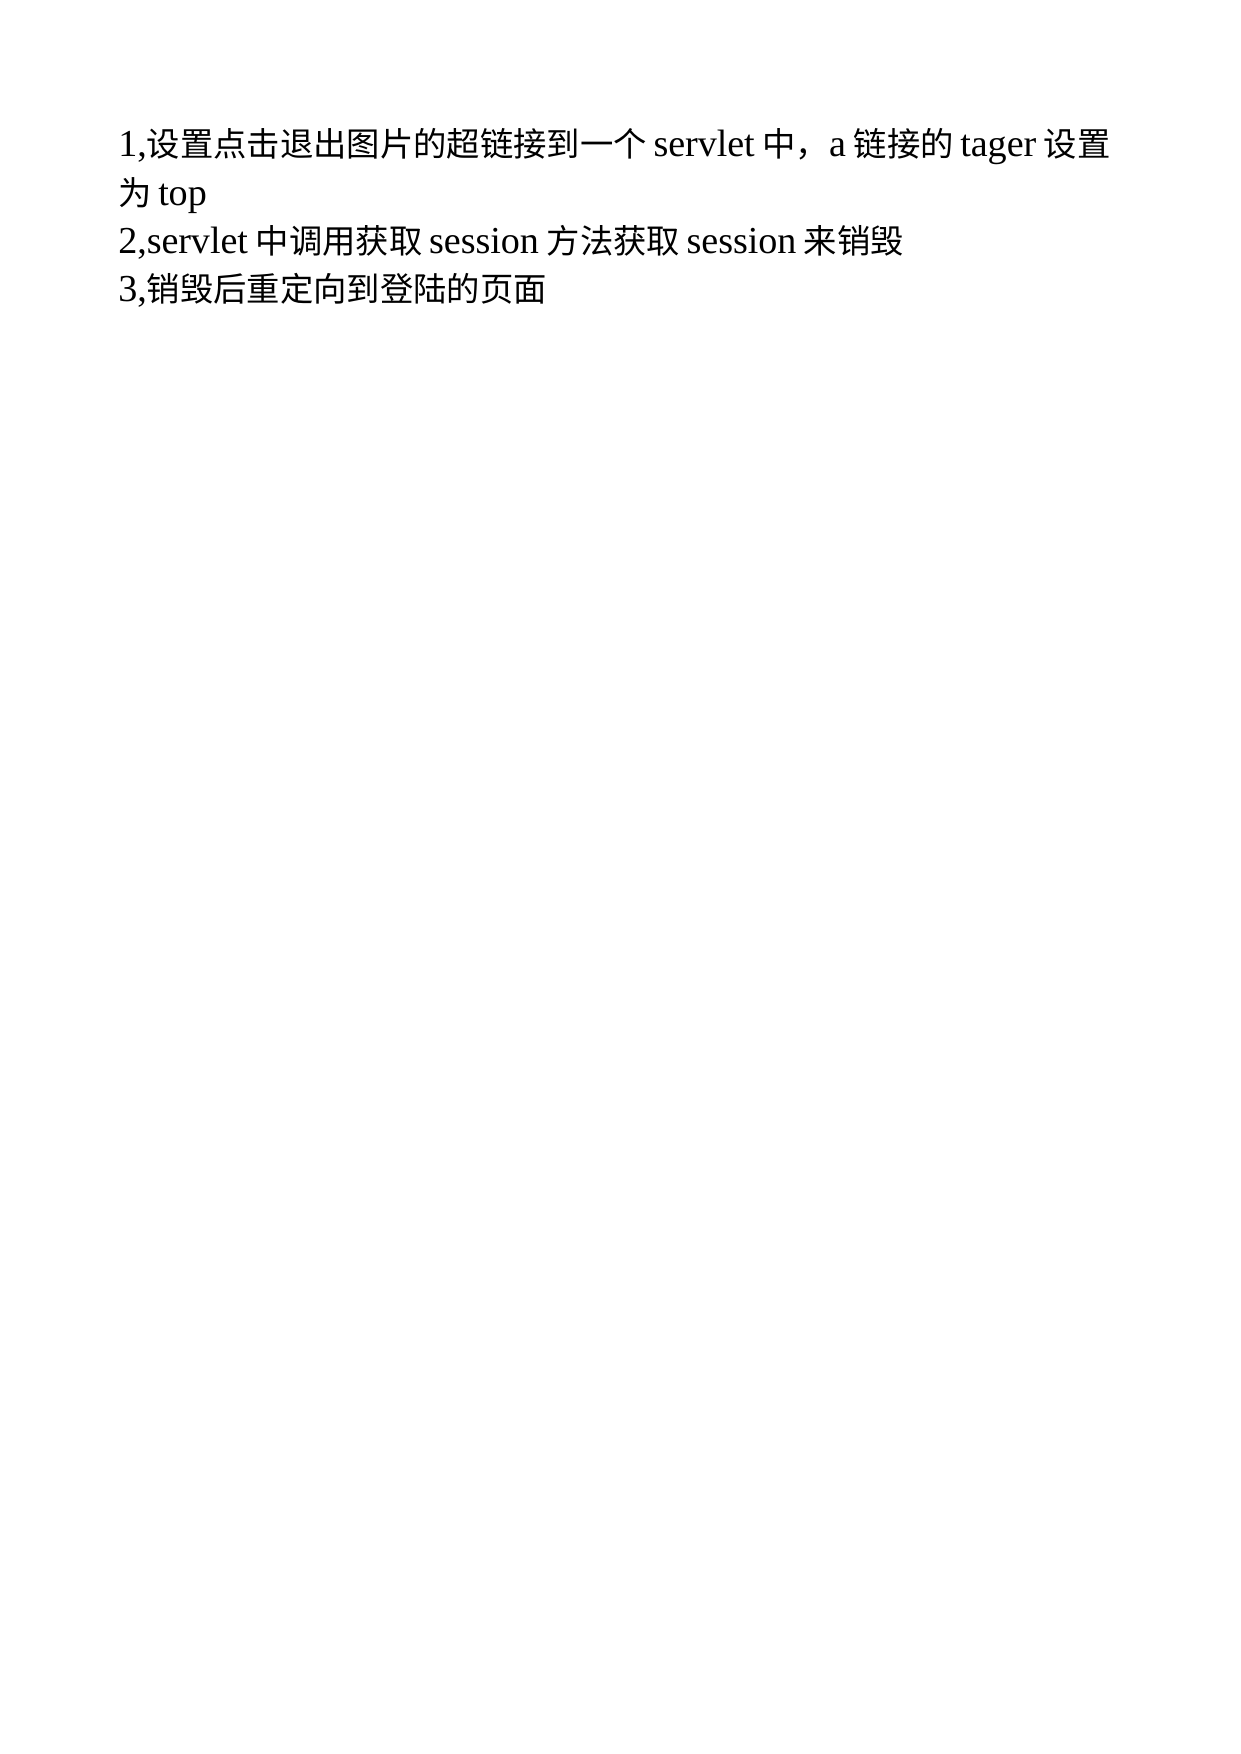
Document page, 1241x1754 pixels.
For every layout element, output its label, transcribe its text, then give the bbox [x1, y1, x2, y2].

text 3,销毁后重定向到登陆的页面 [118, 263, 1122, 311]
text 1,设置点击退出图片的超链接到一个servlet中，a链接的tager设置为top [118, 118, 1122, 214]
text 2,servlet中调用获取session方法获取session来销毁 [118, 214, 1122, 263]
